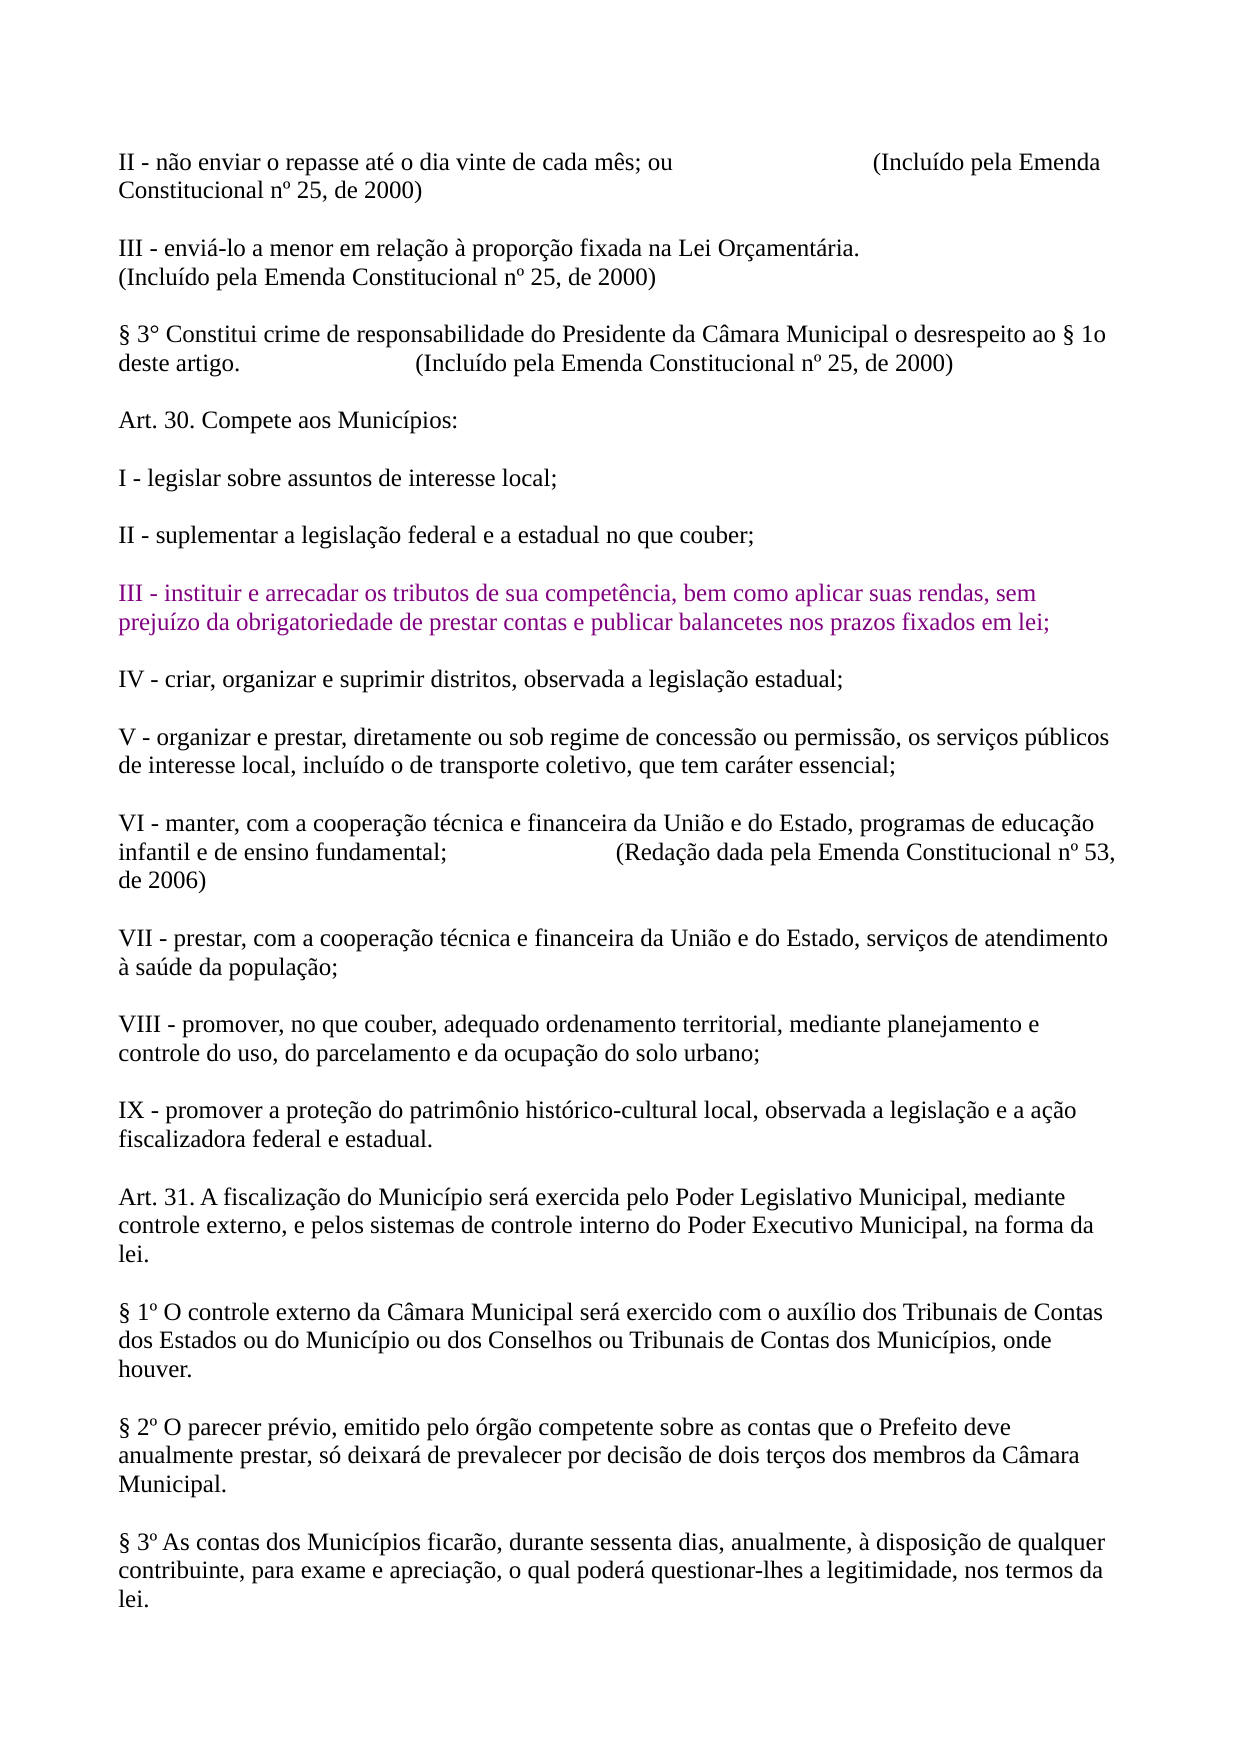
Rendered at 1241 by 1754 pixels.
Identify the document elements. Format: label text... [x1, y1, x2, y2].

text V - organizar e prestar, diretamente ou sob regime de concessão ou permissão, os serviços públicos de interesse local, incluído o de transporte coletivo, que tem caráter essencial; [118, 722, 1122, 779]
text § 3° Constitui crime de responsabilidade do Presidente da Câmara Municipal o desrespeito ao § 1o deste artigo. (Incluído pela Emenda Constitucional nº 25, de 2000) [118, 319, 1122, 377]
text III - enviá-lo a menor em relação à proporção fixada na Lei Orçamentária. (Incluído pela Emenda Constitucional nº 25, de 2000) [118, 233, 1122, 291]
text III - instituir e arrecadar os tributos de sua competência, bem como aplicar suas rendas, sem prejuízo da obrigatoriedade de prestar contas e publicar balancetes nos prazos fixados em lei; [118, 578, 1122, 636]
text § 1º O controle externo da Câmara Municipal será exercido com o auxílio dos Tribunais de Contas dos Estados ou do Município ou dos Conselhos ou Tribunais de Contas dos Municípios, onde houver. [118, 1297, 1122, 1383]
text IV - criar, organizar e suprimir distritos, observada a legislação estadual; [118, 664, 1122, 693]
text IX - promover a proteção do patrimônio histórico-cultural local, observada a legislação e a ação fiscalizadora federal e estadual. [118, 1096, 1122, 1153]
text II - não enviar o repasse até o dia vinte de cada mês; ou (Incluído pela Emenda Constitucional nº 25, de 2000) [118, 147, 1122, 204]
text VII - prestar, com a cooperação técnica e financeira da União e do Estado, serviços de atendimento à saúde da população; [118, 923, 1122, 981]
text I - legislar sobre assuntos de interesse local; [118, 463, 1122, 492]
text VIII - promover, no que couber, adequado ordenamento territorial, mediante planejamento e controle do uso, do parcelamento e da ocupação do solo urbano; [118, 1009, 1122, 1067]
text § 2º O parecer prévio, emitido pelo órgão competente sobre as contas que o Prefeito deve anualmente prestar, só deixará de prevalecer por decisão de dois terços dos membros da Câmara Municipal. [118, 1412, 1122, 1498]
text Art. 30. Compete aos Municípios: [118, 406, 1122, 434]
text § 3º As contas dos Municípios ficarão, durante sessenta dias, anualmente, à disposição de qualquer contribuinte, para exame e apreciação, o qual poderá questionar-lhes a legitimidade, nos termos da lei. [118, 1527, 1122, 1613]
text Art. 31. A fiscalização do Município será exercida pelo Poder Legislativo Municipal, mediante controle externo, e pelos sistemas de controle interno do Poder Executivo Municipal, na forma da lei. [118, 1182, 1122, 1268]
text VI - manter, com a cooperação técnica e financeira da União e do Estado, programas de educação infantil e de ensino fundamental; (Redação dada pela Emenda Constitucional nº 53, de 2006) [118, 808, 1122, 894]
text II - suplementar a legislação federal e a estadual no que couber; [118, 521, 1122, 549]
